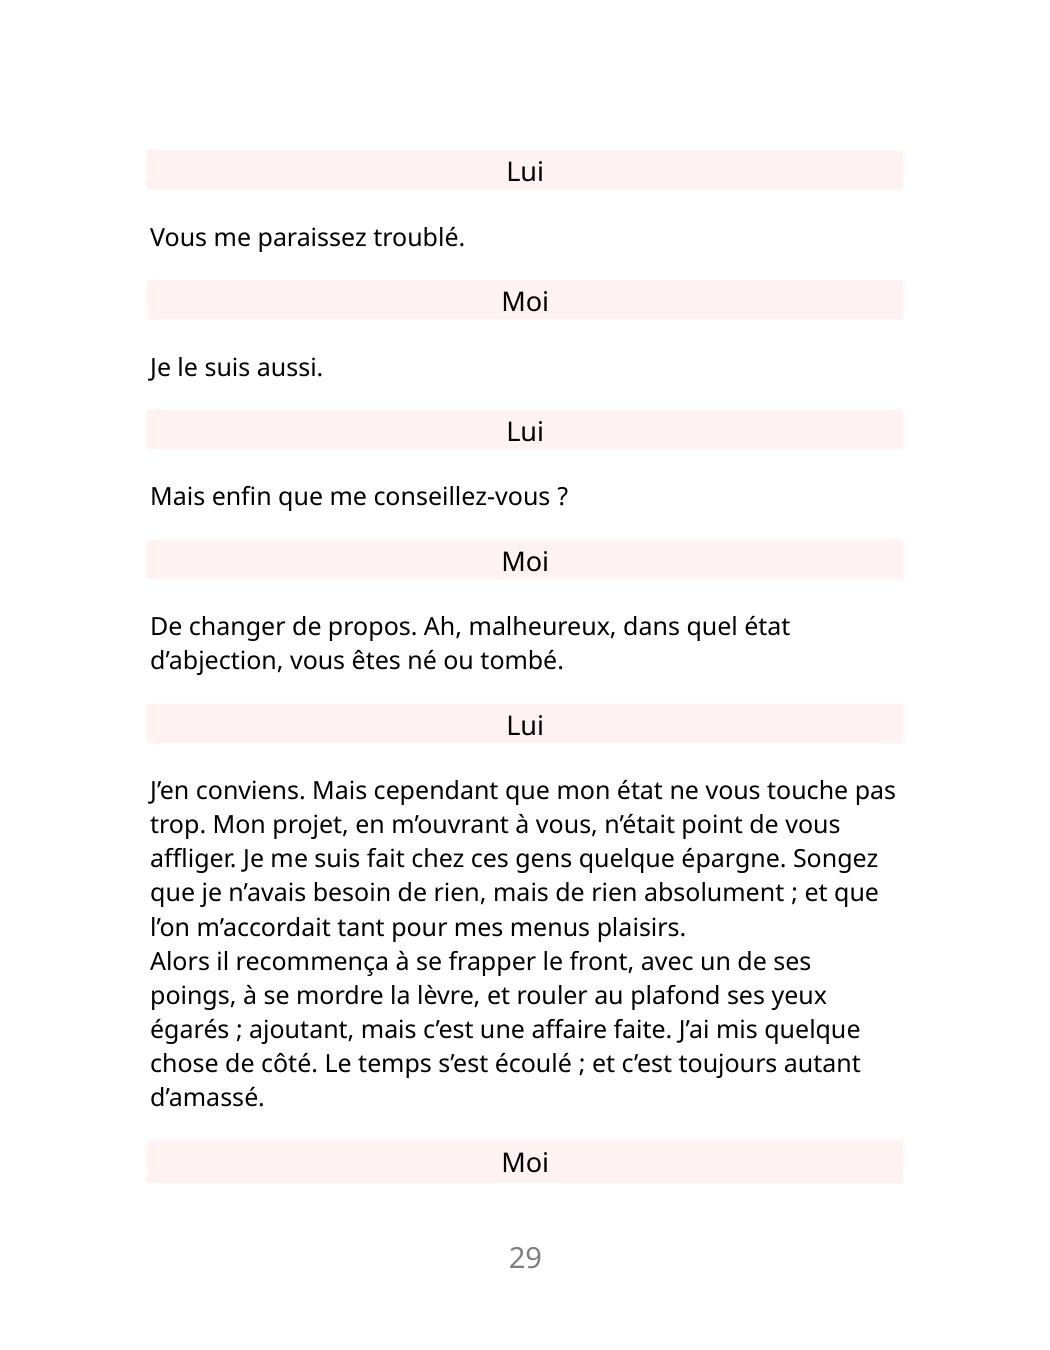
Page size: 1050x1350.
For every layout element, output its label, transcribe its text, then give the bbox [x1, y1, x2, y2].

text Moi [147, 540, 903, 579]
text Vous me paraissez troublé. [150, 219, 900, 253]
text J’en conviens. Mais cependant que mon état ne vous touche pas trop. Mon projet, en m’ouvrant à vous, n’était point de vous affliger. Je me suis fait chez ces gens quelque épargne. Songez que je n’avais besoin de rien, mais de rien absolument ; et que l’on m’accordait tant pour mes menus plaisirs. [150, 773, 900, 943]
text De changer de propos. Ah, malheureux, dans quel état d’abjection, vous êtes né ou tombé. [150, 609, 900, 677]
text Alors il recommença à se frapper le front, avec un de ses poings, à se mordre la lèvre, et rouler au plafond ses yeux égarés ; ajoutant, mais c’est une affaire faite. J’ai mis quelque chose de côté. Le temps s’est écoulé ; et c’est toujours autant d’amassé. [150, 943, 900, 1113]
text Mais enfin que me conseillez-vous ? [150, 479, 900, 513]
text Je le suis aussi. [150, 349, 900, 383]
text Moi [147, 280, 903, 320]
text Lui [147, 410, 903, 449]
text Lui [147, 150, 903, 190]
text Moi [147, 1140, 903, 1183]
text Lui [147, 704, 903, 743]
